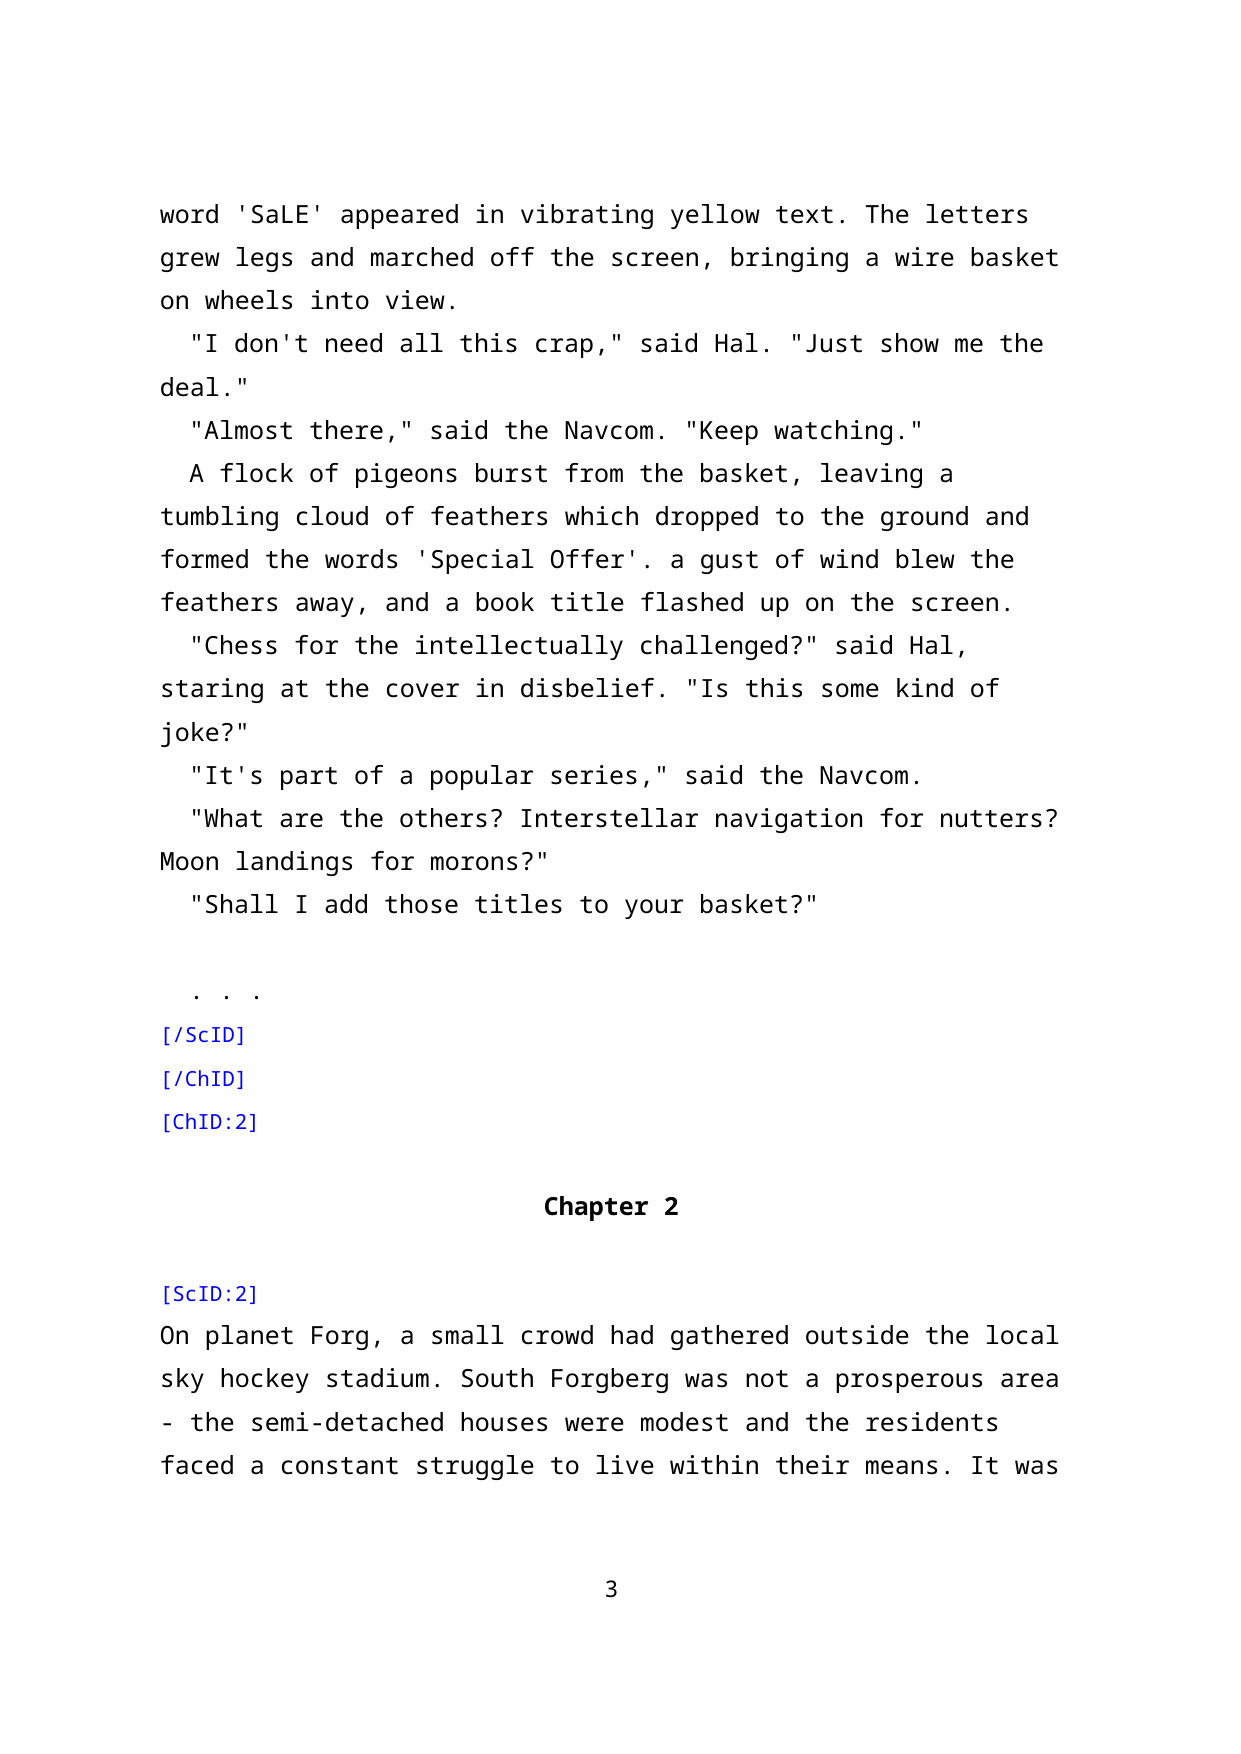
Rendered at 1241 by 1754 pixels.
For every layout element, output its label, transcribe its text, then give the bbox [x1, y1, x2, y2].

text "Almost there," said the Navcom. "Keep watching." [159, 404, 1063, 448]
text "Shall I add those titles to your basket?" [159, 879, 1063, 922]
text word 'SaLE' appeared in vibrating yellow text. The letters grew legs and marched off the screen, bringing a wire basket on wheels into view. [159, 189, 1063, 318]
text On planet Forg, a small crowd had gathered outside the local sky hockey stadium. South Forgberg was not a prosperous area - the semi-detached houses were modest and the residents faced a constant struggle to live within their means. It was [159, 1310, 1063, 1483]
text A flock of pigeons burst from the basket, leaving a tumbling cloud of feathers which dropped to the ground and formed the words 'Special Offer'. a gust of wind blew the feathers away, and a book title flashed up on the screen. [159, 448, 1063, 620]
text "It's part of a popular series," said the Navcom. [159, 749, 1063, 793]
text [/ChID] [159, 1051, 1063, 1094]
subtitle Chapter 2 [159, 1181, 1063, 1224]
text "What are the others? Interstellar navigation for nutters? Moon landings for morons?" [159, 793, 1063, 879]
text . . . [159, 965, 1063, 1008]
text "I don't need all this crap," said Hal. "Just show me the deal." [159, 318, 1063, 404]
text [ScID:2] [159, 1267, 1063, 1310]
text [/ScID] [159, 1008, 1063, 1051]
text [ChID:2] [159, 1094, 1063, 1138]
text "Chess for the intellectually challenged?" said Hal, staring at the cover in disbelief. "Is this some kind of joke?" [159, 620, 1063, 749]
